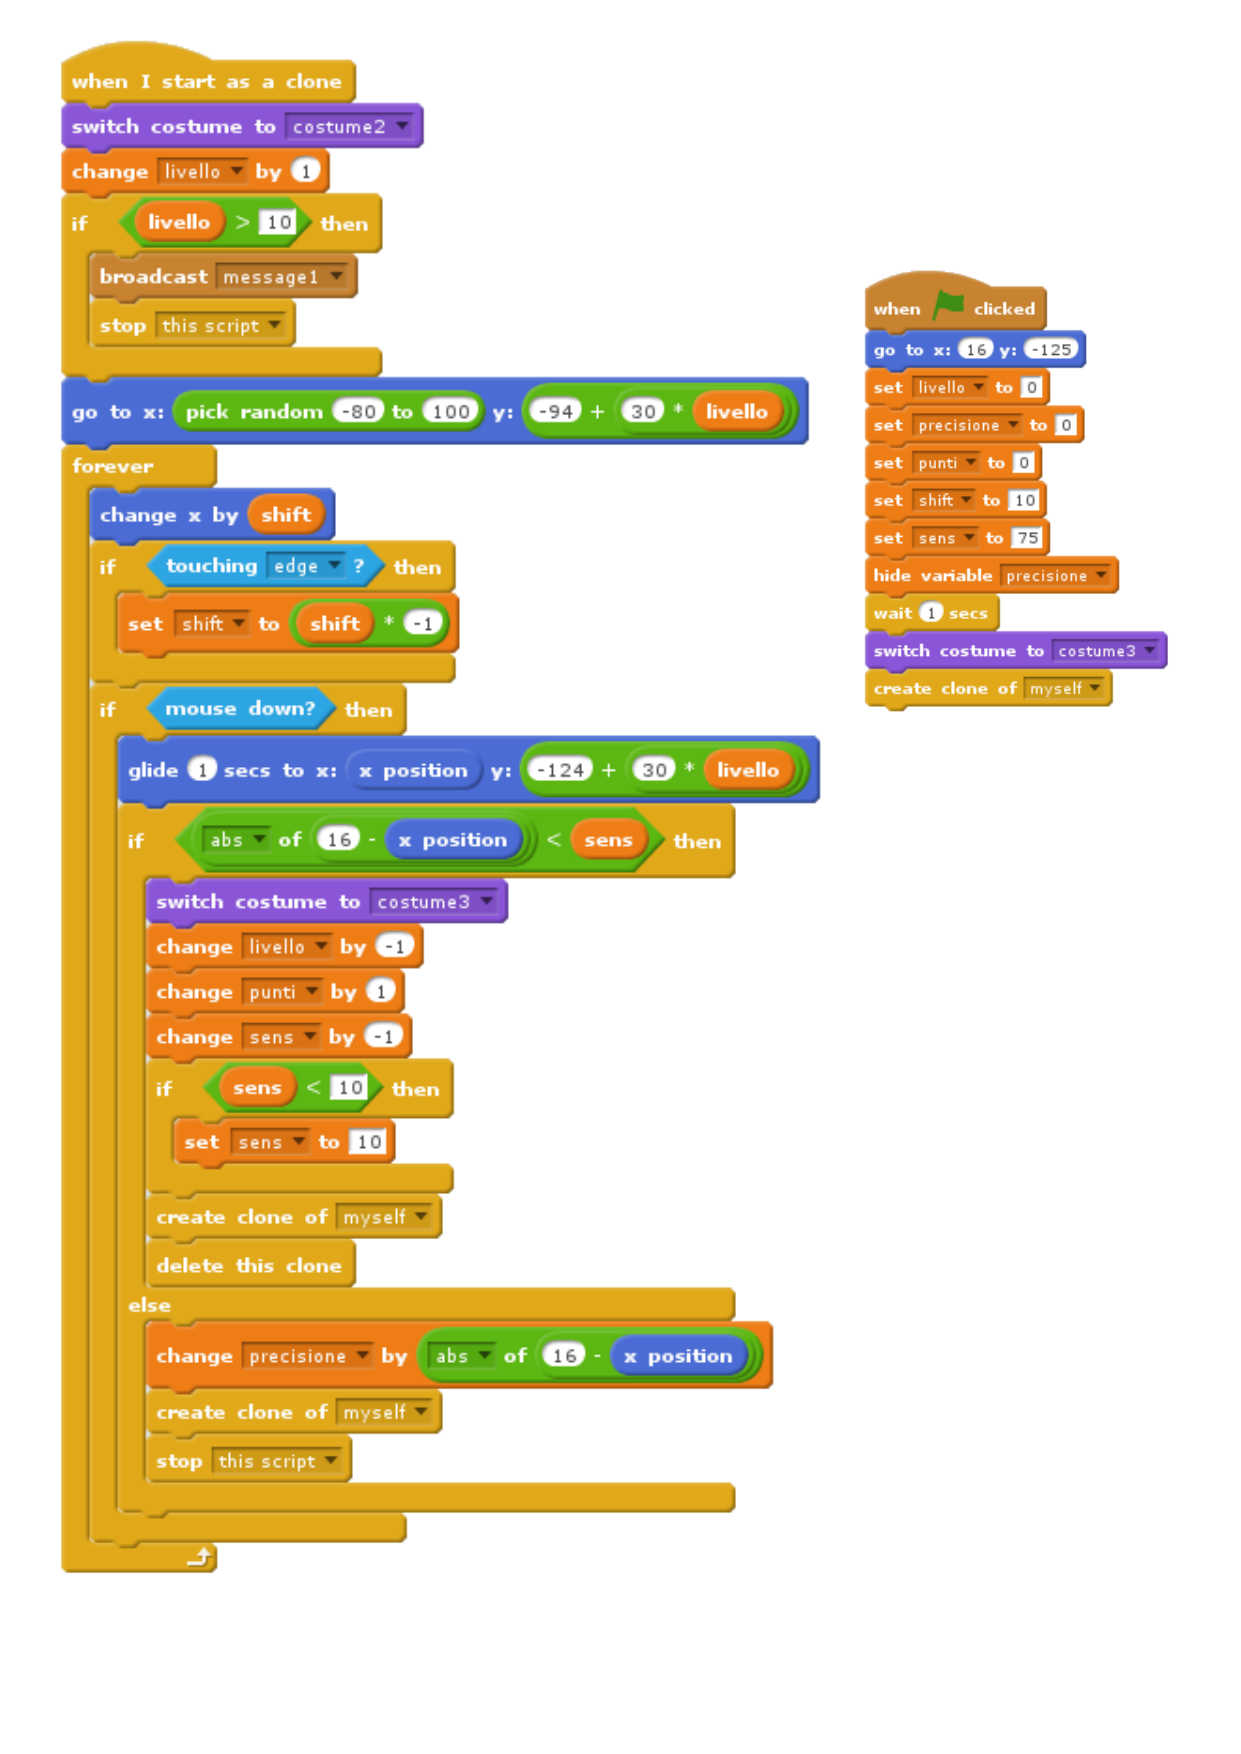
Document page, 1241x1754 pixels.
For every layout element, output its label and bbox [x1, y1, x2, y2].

picture [43, 34, 828, 1590]
picture [845, 250, 1178, 724]
